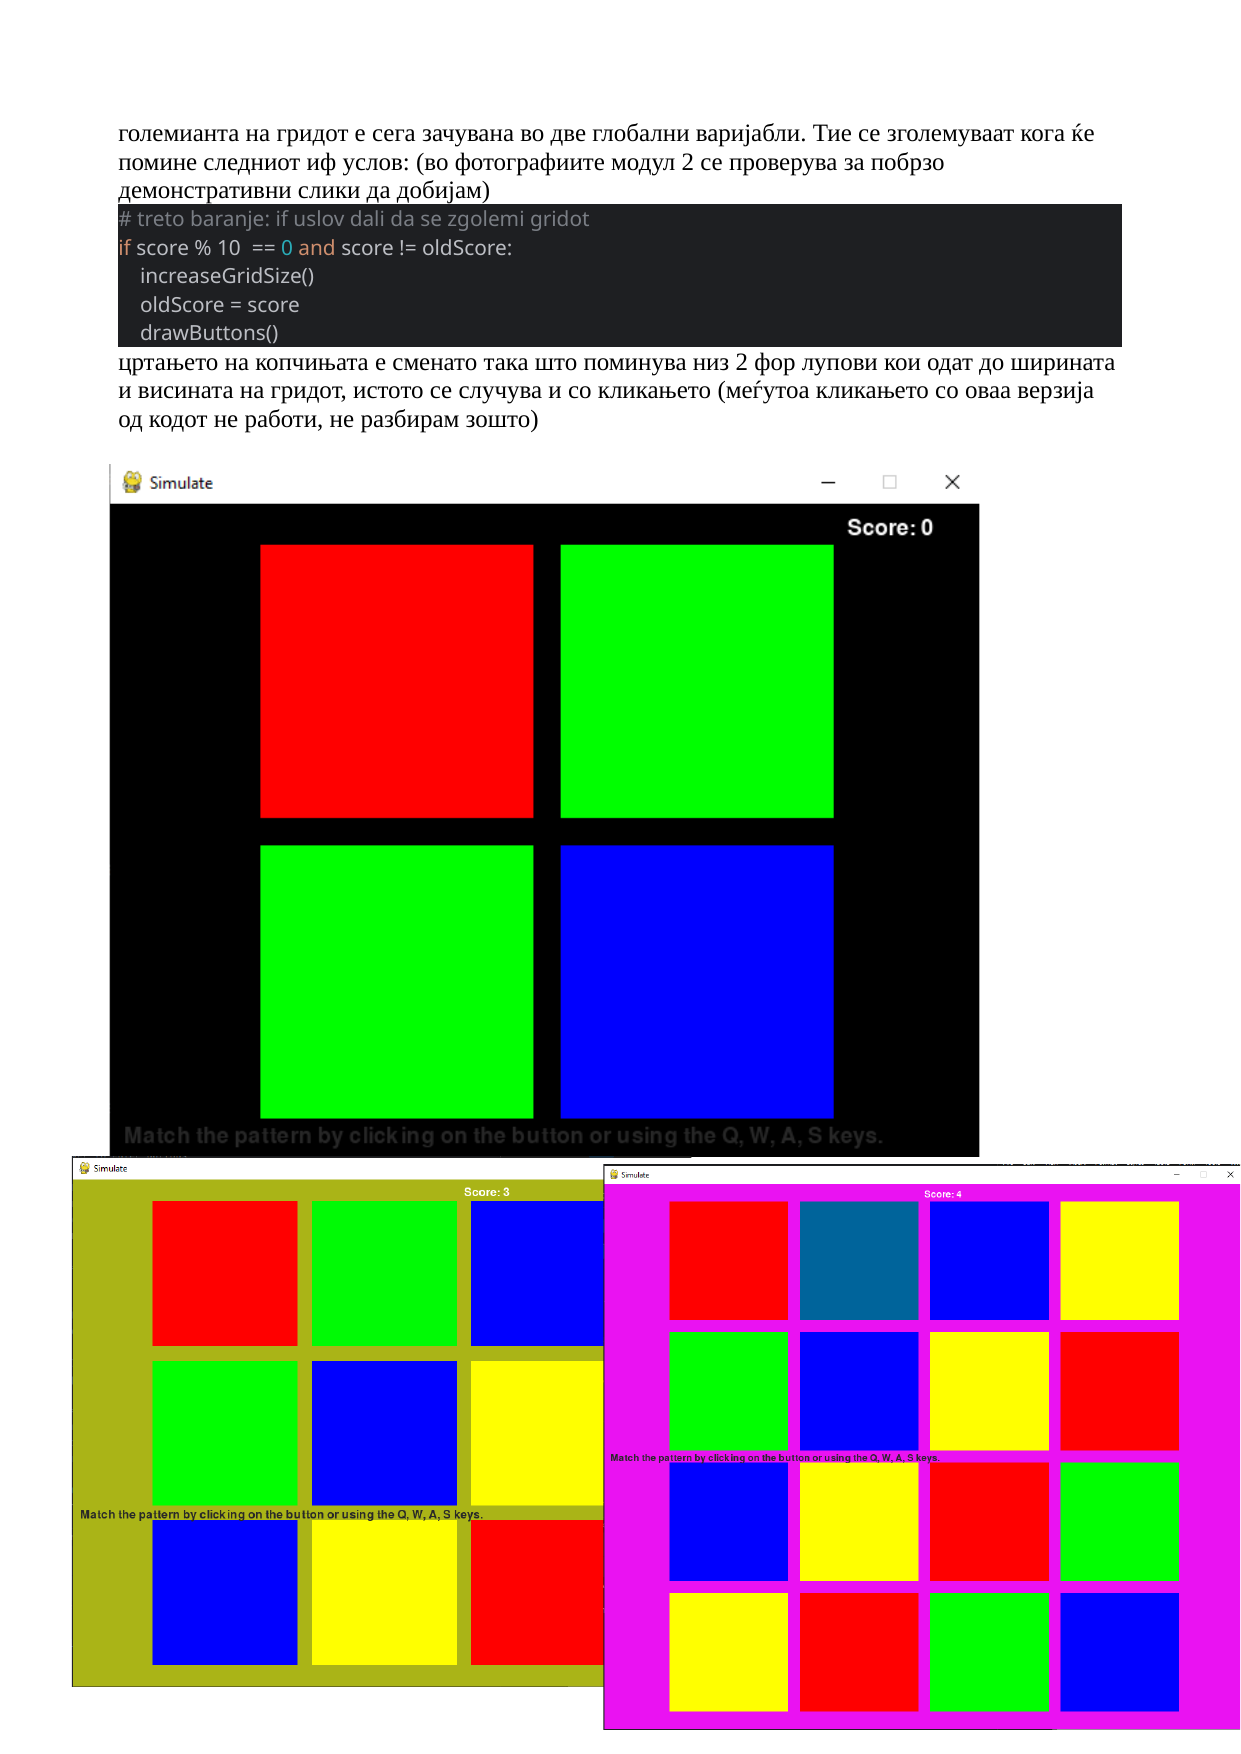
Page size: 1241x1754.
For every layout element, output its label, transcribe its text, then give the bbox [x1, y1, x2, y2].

text цртањето на копчињата е сменато така што поминува низ 2 фор лупови кои одат до ширината и висината на гридот, истото се случува и со кликањето (меѓутоа кликањето со оваа верзија од кодот не работи, не разбирам зошто) [118, 347, 1122, 433]
text големианта на гридот е сега зачувана во две глобални варијабли. Тие се зголемуваат кога ќе помине следниот иф услов: (во фотографиите модул 2 се проверува за побрзо демонстративни слики да добијам) [118, 118, 1122, 204]
picture [71, 464, 1241, 1730]
text # treto baranje: if uslov dali da se zgolemi gridot if score % 10 == 0 and score != oldScore: increaseGridSize() oldScore = score drawButtons() [118, 204, 1122, 347]
